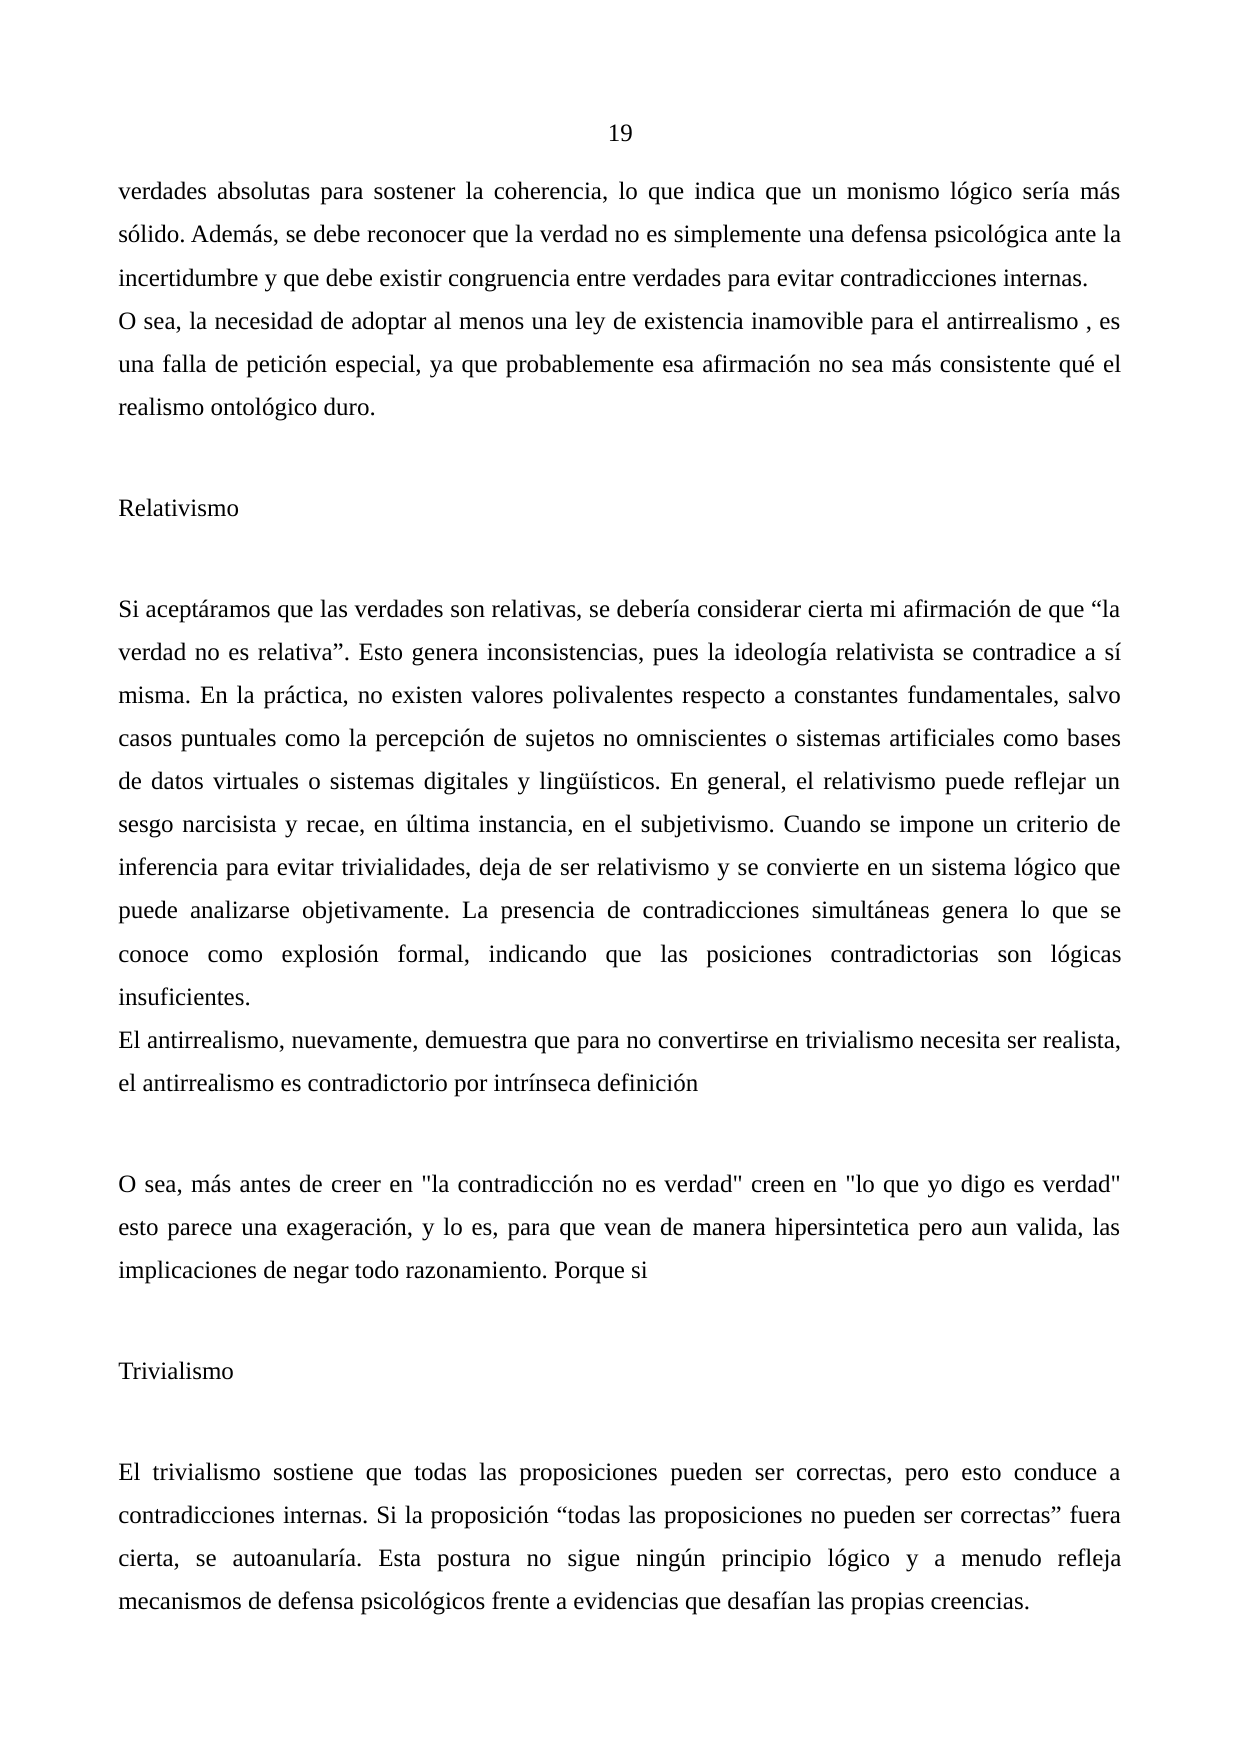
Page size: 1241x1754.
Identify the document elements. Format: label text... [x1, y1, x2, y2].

text El antirrealismo, nuevamente, demuestra que para no convertirse en trivialismo necesita ser realista, el antirrealismo es contradictorio por intrínseca definición [118, 1025, 1122, 1097]
text Si aceptáramos que las verdades son relativas, se debería considerar cierta mi afirmación de que “la verdad no es relativa”. Esto genera inconsistencias, pues la ideología relativista se contradice a sí misma. En la práctica, no existen valores polivalentes respecto a constantes fundamentales, salvo casos puntuales como la percepción de sujetos no omniscientes o sistemas artificiales como bases de datos virtuales o sistemas digitales y lingüísticos. En general, el relativismo puede reflejar un sesgo narcisista y recae, en última instancia, en el subjetivismo. Cuando se impone un criterio de inferencia para evitar trivialidades, deja de ser relativismo y se convierte en un sistema lógico que puede analizarse objetivamente. La presencia de contradicciones simultáneas genera lo que se conoce como explosión formal, indicando que las posiciones contradictorias son lógicas insuficientes. [118, 594, 1122, 1011]
text Relativismo [118, 493, 1122, 522]
text O sea, más antes de creer en "la contradicción no es verdad" creen en "lo que yo digo es verdad" esto parece una exageración, y lo es, para que vean de manera hipersintetica pero aun valida, las implicaciones de negar todo razonamiento. Porque si [118, 1169, 1122, 1284]
text verdades absolutas para sostener la coherencia, lo que indica que un monismo lógico sería más sólido. Además, se debe reconocer que la verdad no es simplemente una defensa psicológica ante la incertidumbre y que debe existir congruencia entre verdades para evitar contradicciones internas. [118, 176, 1122, 291]
text Trivialismo [118, 1356, 1122, 1385]
text O sea, la necesidad de adoptar al menos una ley de existencia inamovible para el antirrealismo , es una falla de petición especial, ya que probablemente esa afirmación no sea más consistente qué el realismo ontológico duro. [118, 306, 1122, 421]
text El trivialismo sostiene que todas las proposiciones pueden ser correctas, pero esto conduce a contradicciones internas. Si la proposición “todas las proposiciones no pueden ser correctas” fuera cierta, se autoanularía. Esta postura no sigue ningún principio lógico y a menudo refleja mecanismos de defensa psicológicos frente a evidencias que desafían las propias creencias. [118, 1457, 1122, 1615]
